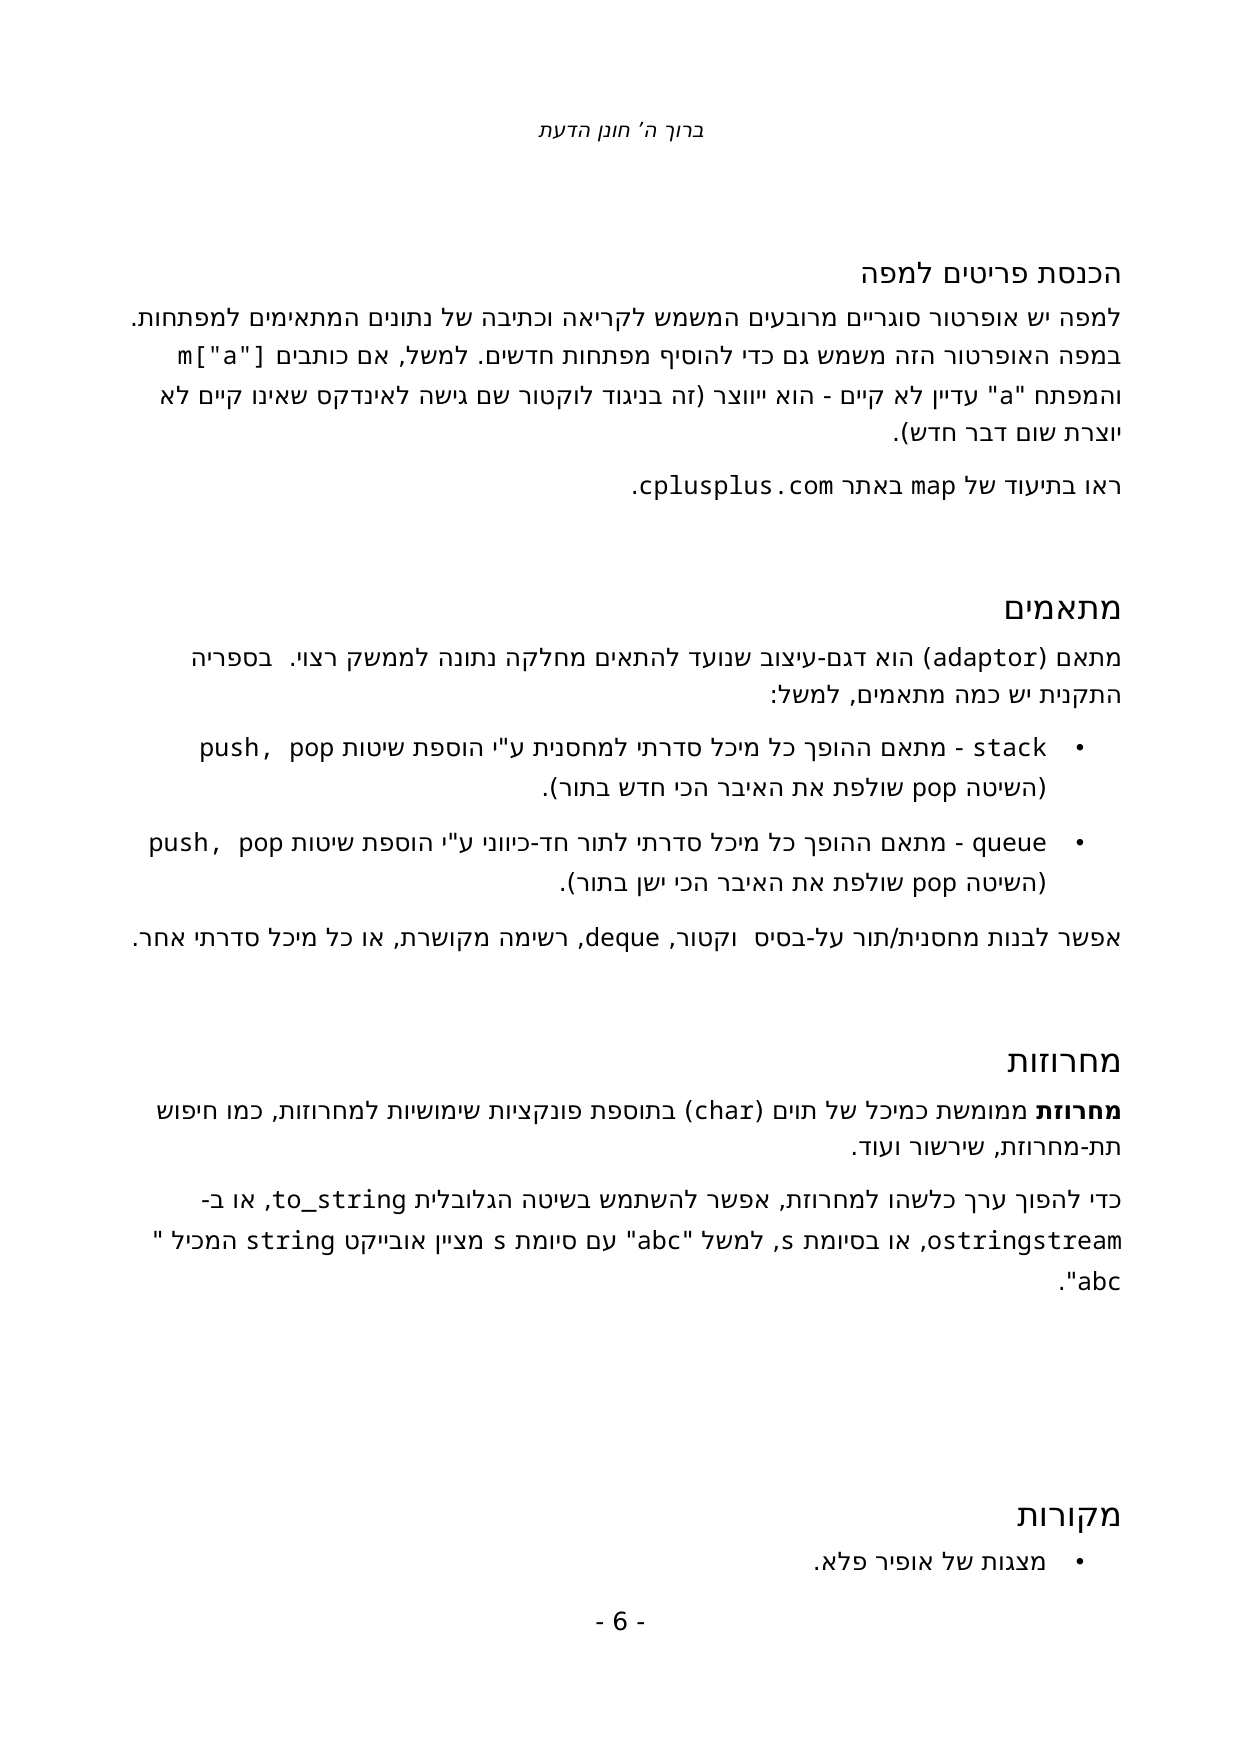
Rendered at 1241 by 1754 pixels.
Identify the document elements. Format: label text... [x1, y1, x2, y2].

text ראו בתיעוד של map באתר cplusplus.com. [118, 467, 1122, 501]
text כדי להפוך ערך כלשהו למחרוזת, אפשר להשתמש בשיטה הגלובלית to_string, או ב-ostringstream, או בסיומת s, למשל "abc" עם סיומת s מציין אובייקט string המכיל "abc". [118, 1182, 1122, 1298]
text למפה יש אופרטור סוגריים מרובעים המשמש לקריאה וכתיבה של נתונים המתאימים למפתחות. במפה האופרטור הזה משמש גם כדי להוסיף מפתחות חדשים. למשל, אם כותבים m["a"] והמפתח "a" עדיין לא קיים - הוא ייווצר (זה בניגוד לוקטור שם גישה לאינדקס שאינו קיים לא יוצרת שום דבר חדש). [118, 303, 1122, 447]
list stack - מתאם ההופך כל מיכל סדרתי למחסנית ע"י הוספת שיטות push, pop (השיטה pop שולפת את האיבר הכי חדש בתור). [118, 729, 1084, 803]
subtitle הכנסת פריטים למפה [118, 256, 1122, 290]
subtitle מתאמים [118, 588, 1122, 627]
list מצגות של אופיר פלא. [118, 1547, 1084, 1576]
text מחרוזת ממומשת כמיכל של תוים (char) בתוספת פונקציות שימושיות למחרוזות, כמו חיפוש תת-מחרוזת, שירשור ועוד. [118, 1093, 1122, 1162]
text מתאם (adaptor) הוא דגם-עיצוב שנועד להתאים מחלקה נתונה לממשק רצוי. בספריה התקנית יש כמה מתאמים, למשל: [118, 640, 1122, 709]
subtitle מחרוזות [118, 1041, 1122, 1080]
subtitle מקורות [118, 1496, 1122, 1535]
text אפשר לבנות מחסנית/תור על-בסיס וקטור, deque, רשימה מקושרת, או כל מיכל סדרתי אחר. [118, 920, 1122, 954]
list queue - מתאם ההופך כל מיכל סדרתי לתור חד-כיווני ע"י הוספת שיטות push, pop (השיטה pop שולפת את האיבר הכי ישן בתור). [118, 825, 1084, 899]
